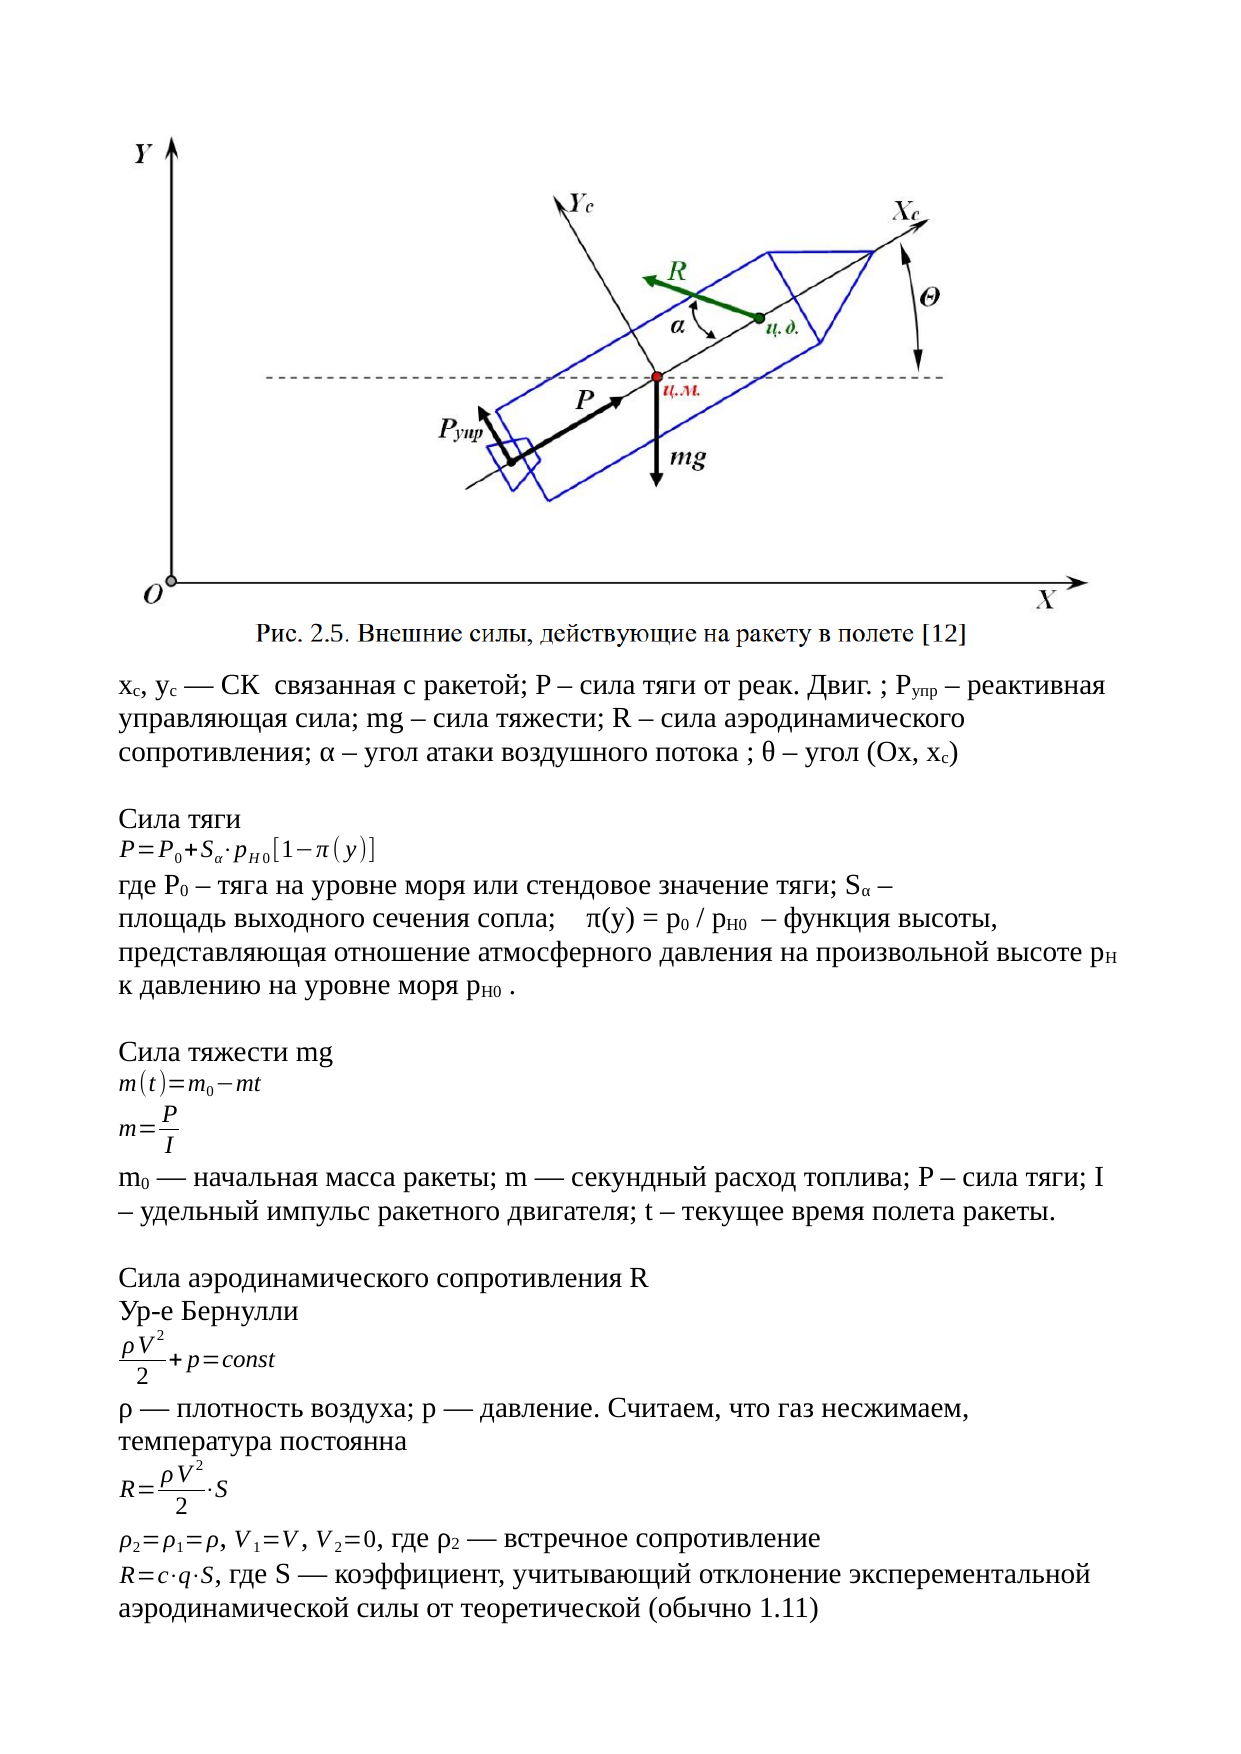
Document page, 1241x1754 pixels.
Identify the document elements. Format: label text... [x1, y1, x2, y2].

text Сила тяги [118, 801, 1122, 835]
text ρ — плотность воздуха; p — давление. Считаем, что газ несжимаем, температура постоянна [118, 1390, 1122, 1457]
text , , , где ρ2 — встречное сопротивление [118, 1520, 1122, 1556]
text площадь выходного сечения сопла; π(y) = p0 / pH0 – функция высоты, представляющая отношение атмосферного давления на произвольной высоте pH к давлению на уровне моря pH0 . [118, 900, 1122, 1001]
text Ур-е Бернулли [118, 1293, 1122, 1327]
text [118, 118, 1122, 128]
text m0 — начальная масса ракеты; m — секундный расход топлива; P – сила тяги; I – удельный импульс ракетного двигателя; t – текущее время полета ракеты. [118, 1159, 1122, 1226]
text Сила тяжести mg [118, 1034, 1122, 1068]
picture [118, 128, 1123, 667]
text где P0 – тяга на уровне моря или стендовое значение тяги; Sα – [118, 867, 1122, 900]
text Сила аэродинамического сопротивления R [118, 1260, 1122, 1293]
text xc, yc — СК связанная с ракетой; P – сила тяги от реак. Двиг. ; Pупр – реактивная управляющая сила; mg – сила тяжести; R – сила аэродинамического сопротивления; α – угол атаки воздушного потока ; θ – угол (Ox, xc) [118, 667, 1122, 768]
text , где S — коэффициент, учитывающий отклонение эксперементальной аэродинамической силы от теоретической (обычно 1.11) [118, 1556, 1122, 1623]
